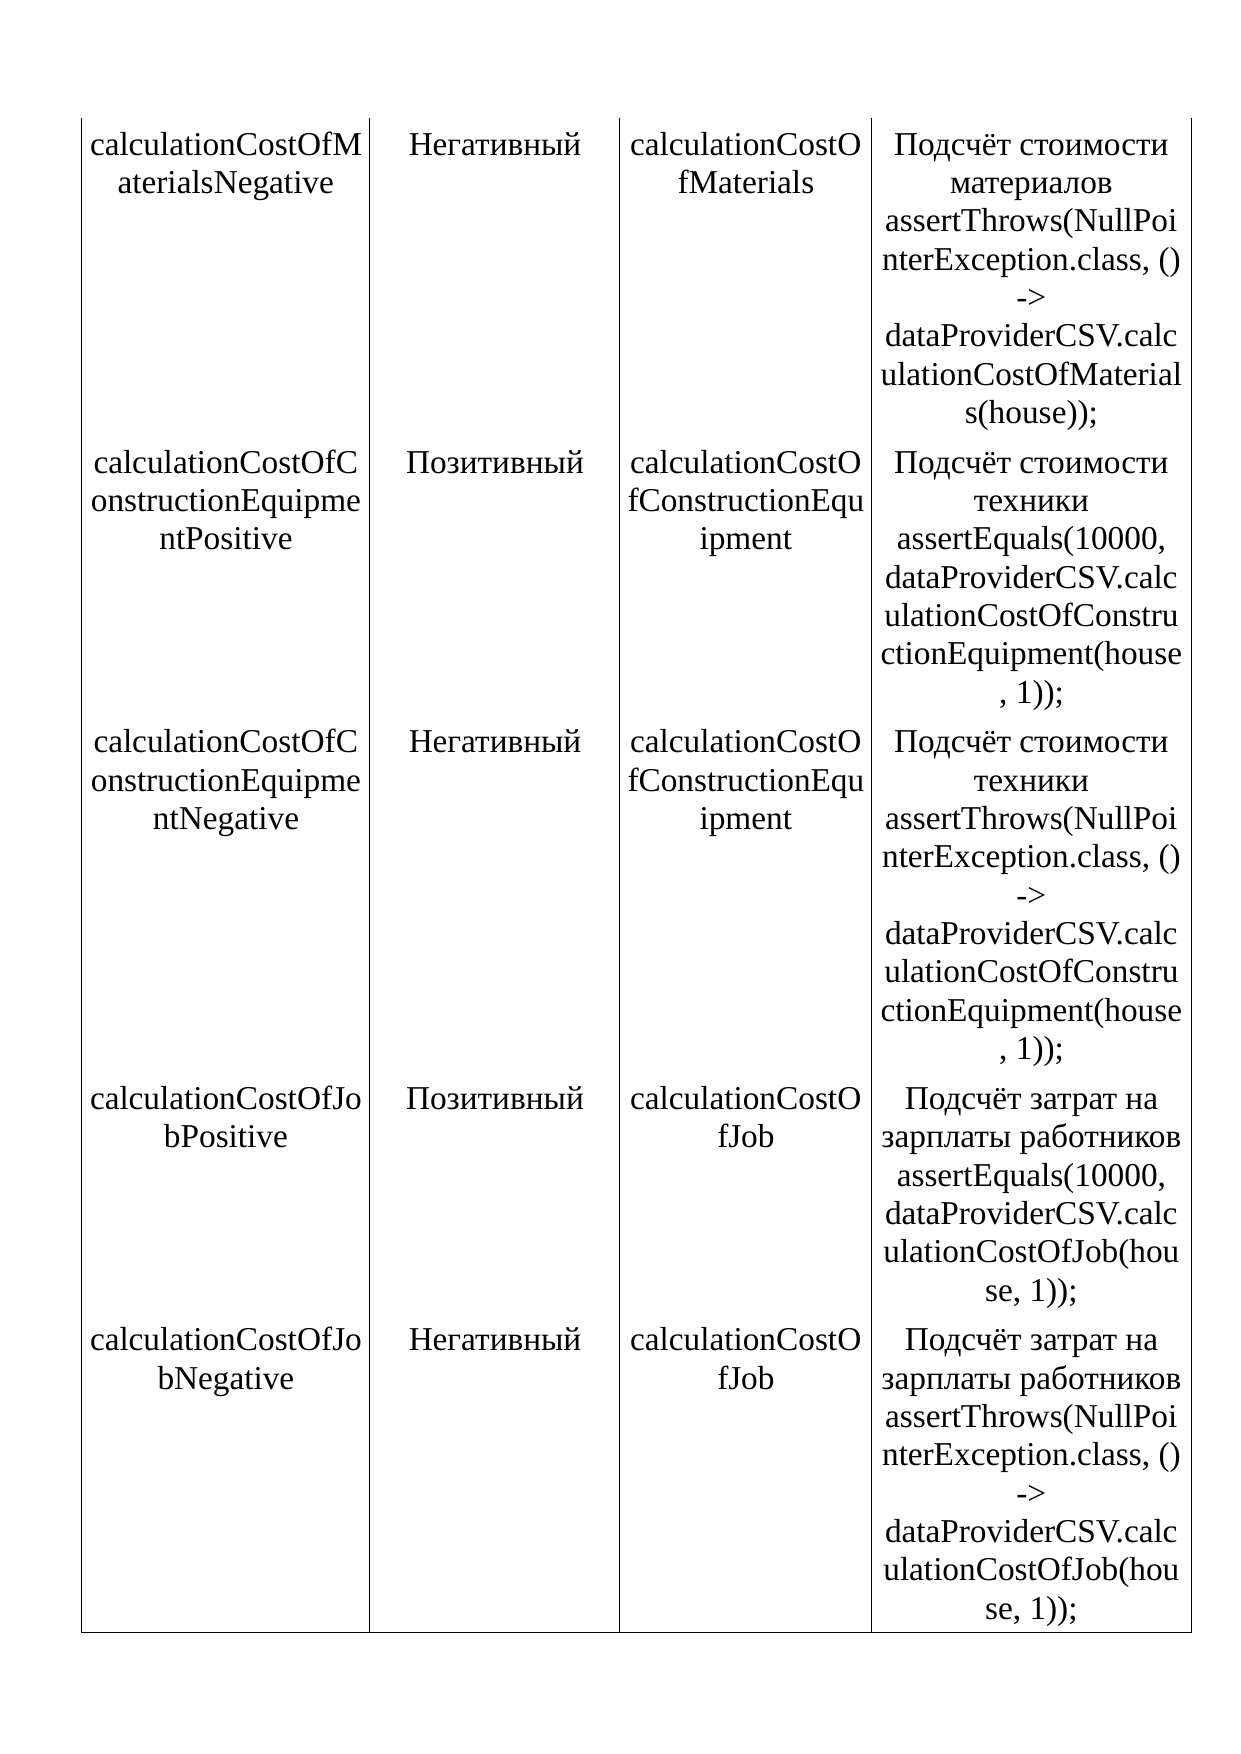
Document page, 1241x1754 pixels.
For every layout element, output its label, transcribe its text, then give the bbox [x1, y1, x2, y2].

table_cell Подсчёт стоимости техники assertEquals(10000, dataProviderCSV.calculationCostOfConstructionEquipment(house, 1)); [872, 436, 1191, 716]
table_cell Негативный [370, 716, 619, 1072]
table_cell Подсчёт стоимости материалов assertThrows(NullPointerException.class, () -> dataProviderCSV.calculationCostOfMaterials(house)); [872, 118, 1191, 436]
table_cell Подсчёт затрат на зарплаты работников assertThrows(NullPointerException.class, () -> dataProviderCSV.calculationCostOfJob(house, 1)); [872, 1314, 1191, 1632]
table_cell calculationCostOfConstructionEquipmentNegative [82, 716, 369, 1072]
table_cell Подсчёт стоимости техники assertThrows(NullPointerException.class, () -> dataProviderCSV.calculationCostOfConstructionEquipment(house, 1)); [872, 716, 1191, 1072]
table_cell calculationCostOfConstructionEquipment [620, 436, 871, 716]
table_cell calculationCostOfMaterialsNegative [82, 118, 369, 436]
table_cell calculationCostOfJobPositive [82, 1073, 369, 1314]
table_cell calculationCostOfConstructionEquipment [620, 716, 871, 1072]
table_cell Негативный [370, 118, 619, 436]
table_cell Подсчёт затрат на зарплаты работников assertEquals(10000, dataProviderCSV.calculationCostOfJob(house, 1)); [872, 1073, 1191, 1314]
table_cell Позитивный [370, 1073, 619, 1314]
table_cell calculationCostOfJob [620, 1314, 871, 1632]
table_cell calculationCostOfJob [620, 1073, 871, 1314]
table_cell calculationCostOfJobNegative [82, 1314, 369, 1632]
table_cell calculationCostOfMaterials [620, 118, 871, 436]
table_cell calculationCostOfConstructionEquipmentPositive [82, 436, 369, 716]
table_cell Позитивный [370, 436, 619, 716]
table_cell Негативный [370, 1314, 619, 1632]
